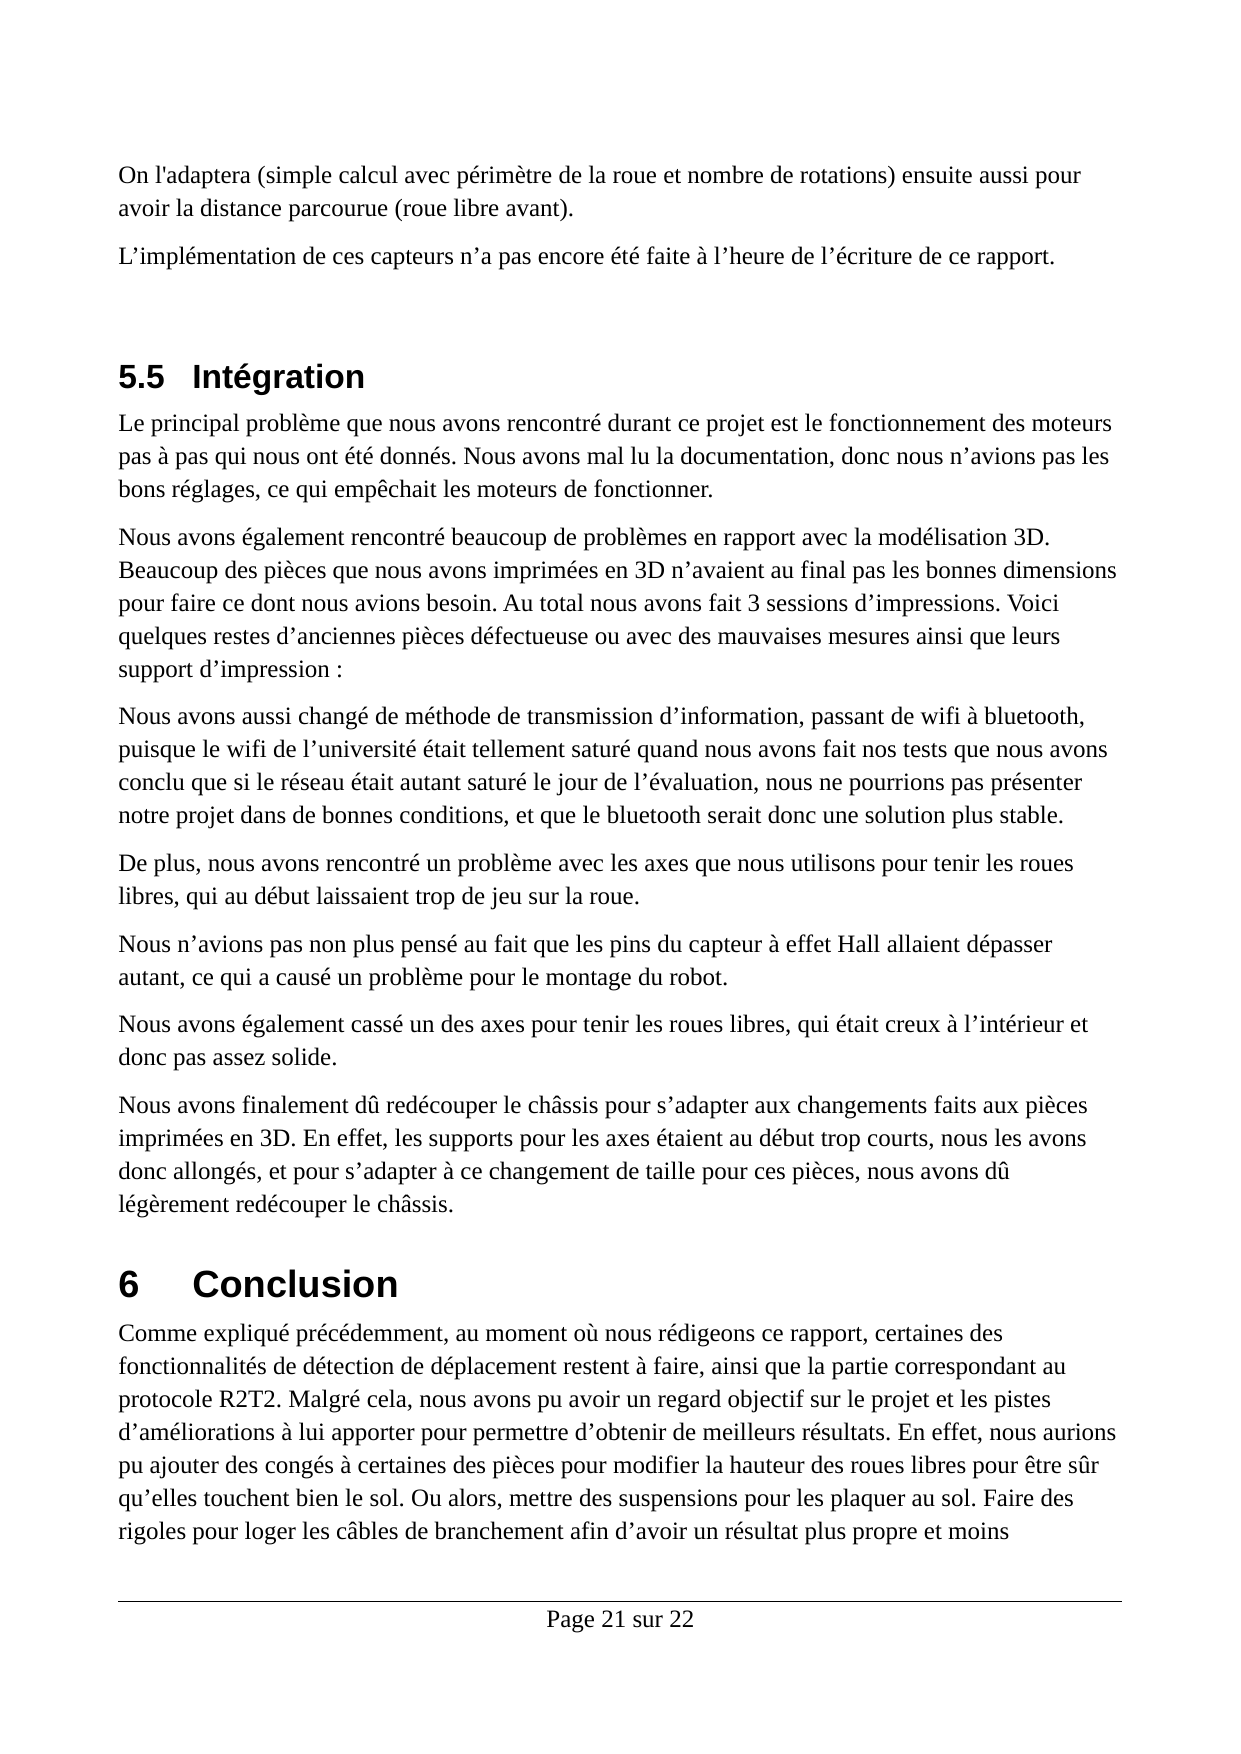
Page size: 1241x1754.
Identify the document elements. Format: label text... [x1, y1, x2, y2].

text Nous avons finalement dû redécouper le châssis pour s’adapter aux changements faits aux pièces imprimées en 3D. En effet, les supports pour les axes étaient au début trop courts, nous les avons donc allongés, et pour s’adapter à ce changement de taille pour ces pièces, nous avons dû légèrement redécouper le châssis. [118, 1090, 1122, 1218]
text Comme expliqué précédemment, au moment où nous rédigeons ce rapport, certaines des fonctionnalités de détection de déplacement restent à faire, ainsi que la partie correspondant au protocole R2T2. Malgré cela, nous avons pu avoir un regard objectif sur le projet et les pistes d’améliorations à lui apporter pour permettre d’obtenir de meilleurs résultats. En effet, nous aurions pu ajouter des congés à certaines des pièces pour modifier la hauteur des roues libres pour être sûr qu’elles touchent bien le sol. Ou alors, mettre des suspensions pour les plaquer au sol. Faire des rigoles pour loger les câbles de branchement afin d’avoir un résultat plus propre et moins [118, 1318, 1122, 1545]
text Le principal problème que nous avons rencontré durant ce projet est le fonctionnement des moteurs pas à pas qui nous ont été donnés. Nous avons mal lu la documentation, donc nous n’avions pas les bons réglages, ce qui empêchait les moteurs de fonctionner. [118, 408, 1122, 503]
text De plus, nous avons rencontré un problème avec les axes que nous utilisons pour tenir les roues libres, qui au début laissaient trop de jeu sur la roue. [118, 848, 1122, 910]
text Nous avons aussi changé de méthode de transmission d’information, passant de wifi à bluetooth, puisque le wifi de l’université était tellement saturé quand nous avons fait nos tests que nous avons conclu que si le réseau était autant saturé le jour de l’évaluation, nous ne pourrions pas présenter notre projet dans de bonnes conditions, et que le bluetooth serait donc une solution plus stable. [118, 701, 1122, 829]
subtitle Conclusion [118, 1262, 1122, 1305]
text Nous avons également cassé un des axes pour tenir les roues libres, qui était creux à l’intérieur et donc pas assez solide. [118, 1009, 1122, 1071]
text Nous n’avions pas non plus pensé au fait que les pins du capteur à effet Hall allaient dépasser autant, ce qui a causé un problème pour le montage du robot. [118, 929, 1122, 991]
subtitle Intégration [118, 357, 1122, 396]
text L’implémentation de ces capteurs n’a pas encore été faite à l’heure de l’écriture de ce rapport. [118, 241, 1122, 270]
text On l'adaptera (simple calcul avec périmètre de la roue et nombre de rotations) ensuite aussi pour avoir la distance parcourue (roue libre avant). [118, 160, 1122, 222]
text Nous avons également rencontré beaucoup de problèmes en rapport avec la modélisation 3D. Beaucoup des pièces que nous avons imprimées en 3D n’avaient au final pas les bonnes dimensions pour faire ce dont nous avions besoin. Au total nous avons fait 3 sessions d’impressions. Voici quelques restes d’anciennes pièces défectueuse ou avec des mauvaises mesures ainsi que leurs support d’impression : [118, 522, 1122, 683]
